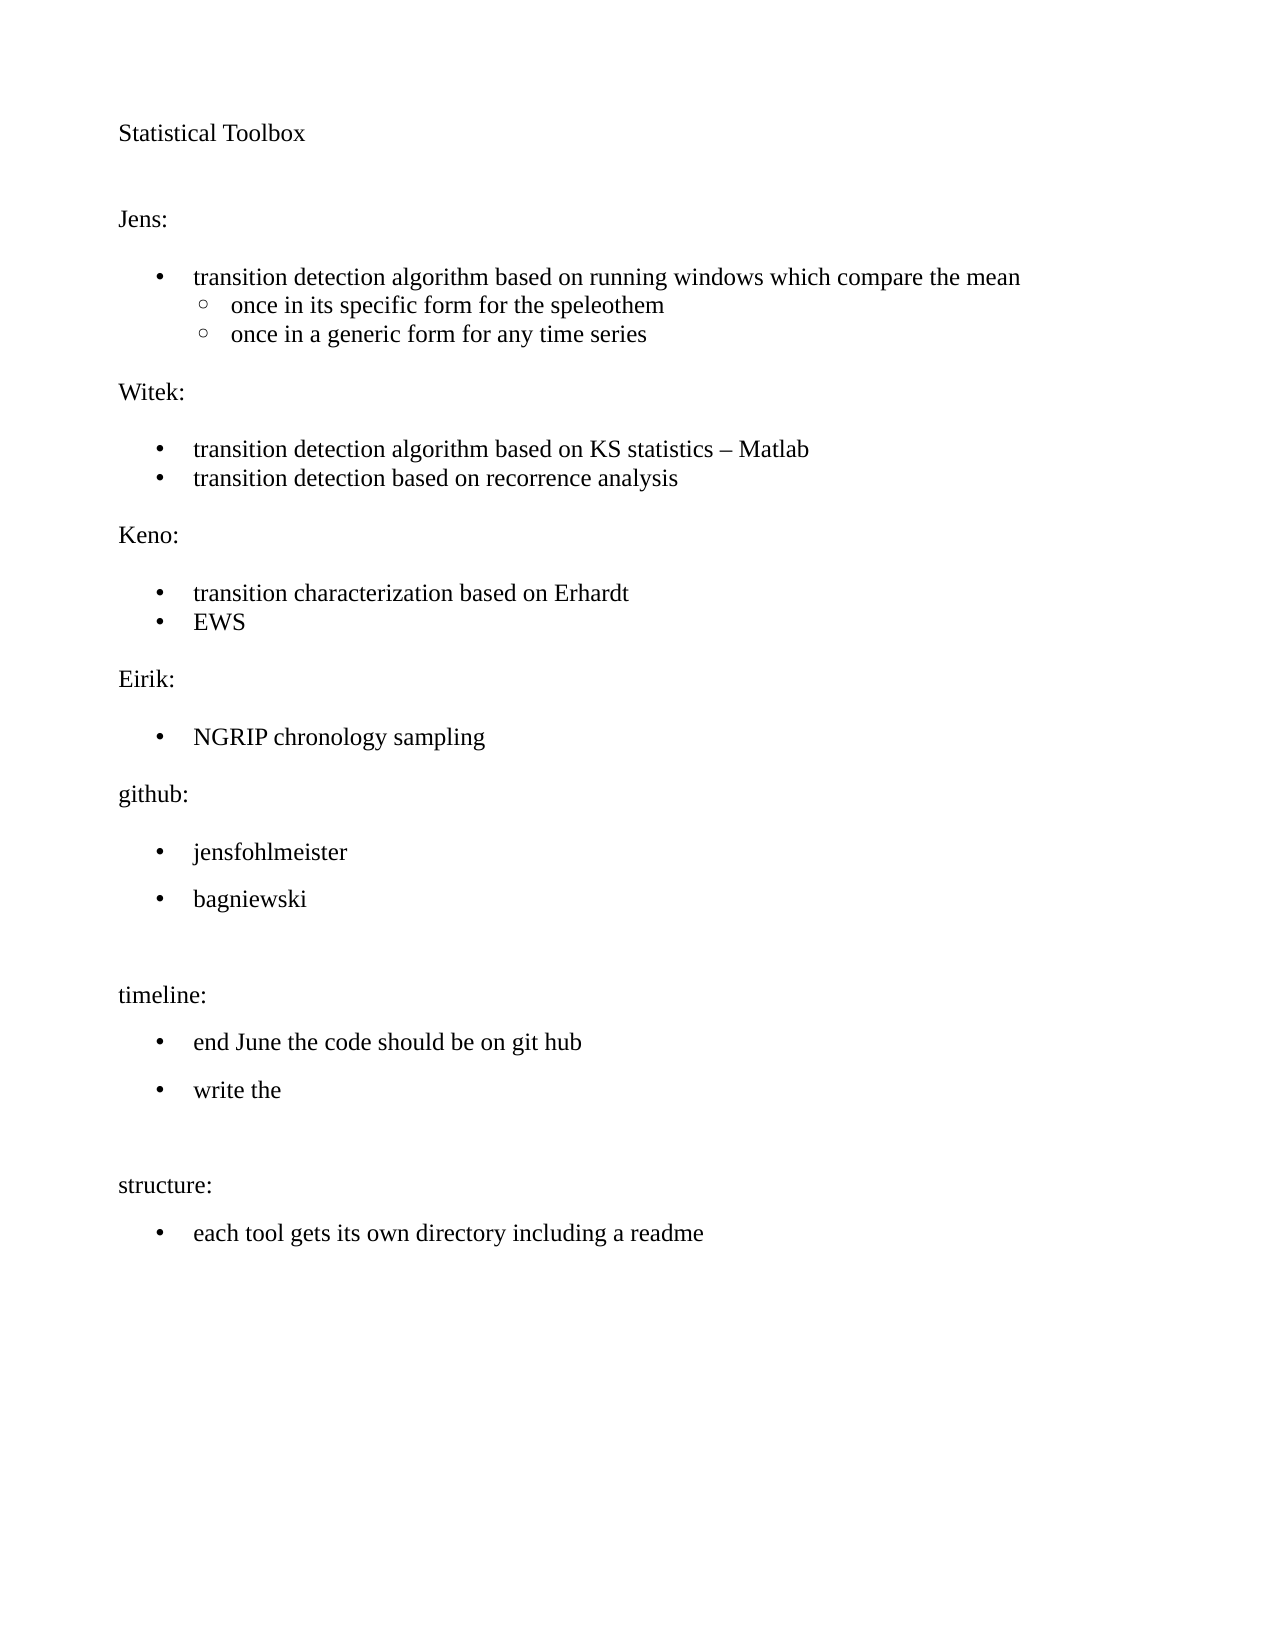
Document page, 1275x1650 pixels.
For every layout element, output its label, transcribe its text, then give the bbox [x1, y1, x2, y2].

list transition detection algorithm based on KS statistics – Matlab [156, 434, 1157, 463]
text Eirik: [118, 664, 1157, 693]
list EWS [156, 607, 1157, 636]
text Witek: [118, 377, 1157, 406]
list NGRIP chronology sampling [156, 722, 1157, 751]
list each tool gets its own directory including a readme [156, 1218, 1157, 1246]
list once in its specific form for the speleothem [193, 291, 1157, 319]
list once in a generic form for any time series [193, 319, 1157, 348]
list transition detection based on recorrence analysis [156, 463, 1157, 492]
text Jens: [118, 204, 1157, 233]
text timeline: [118, 980, 1157, 1008]
list transition detection algorithm based on running windows which compare the mean [156, 262, 1157, 291]
text github: [118, 779, 1157, 808]
list jensfohlmeister [156, 837, 1157, 866]
list end June the code should be on git hub [156, 1027, 1157, 1056]
list transition characterization based on Erhardt [156, 578, 1157, 607]
text Keno: [118, 521, 1157, 549]
text Statistical Toolbox [118, 118, 1157, 147]
text structure: [118, 1170, 1157, 1199]
list write the [156, 1075, 1157, 1104]
list bagniewski [156, 884, 1157, 913]
